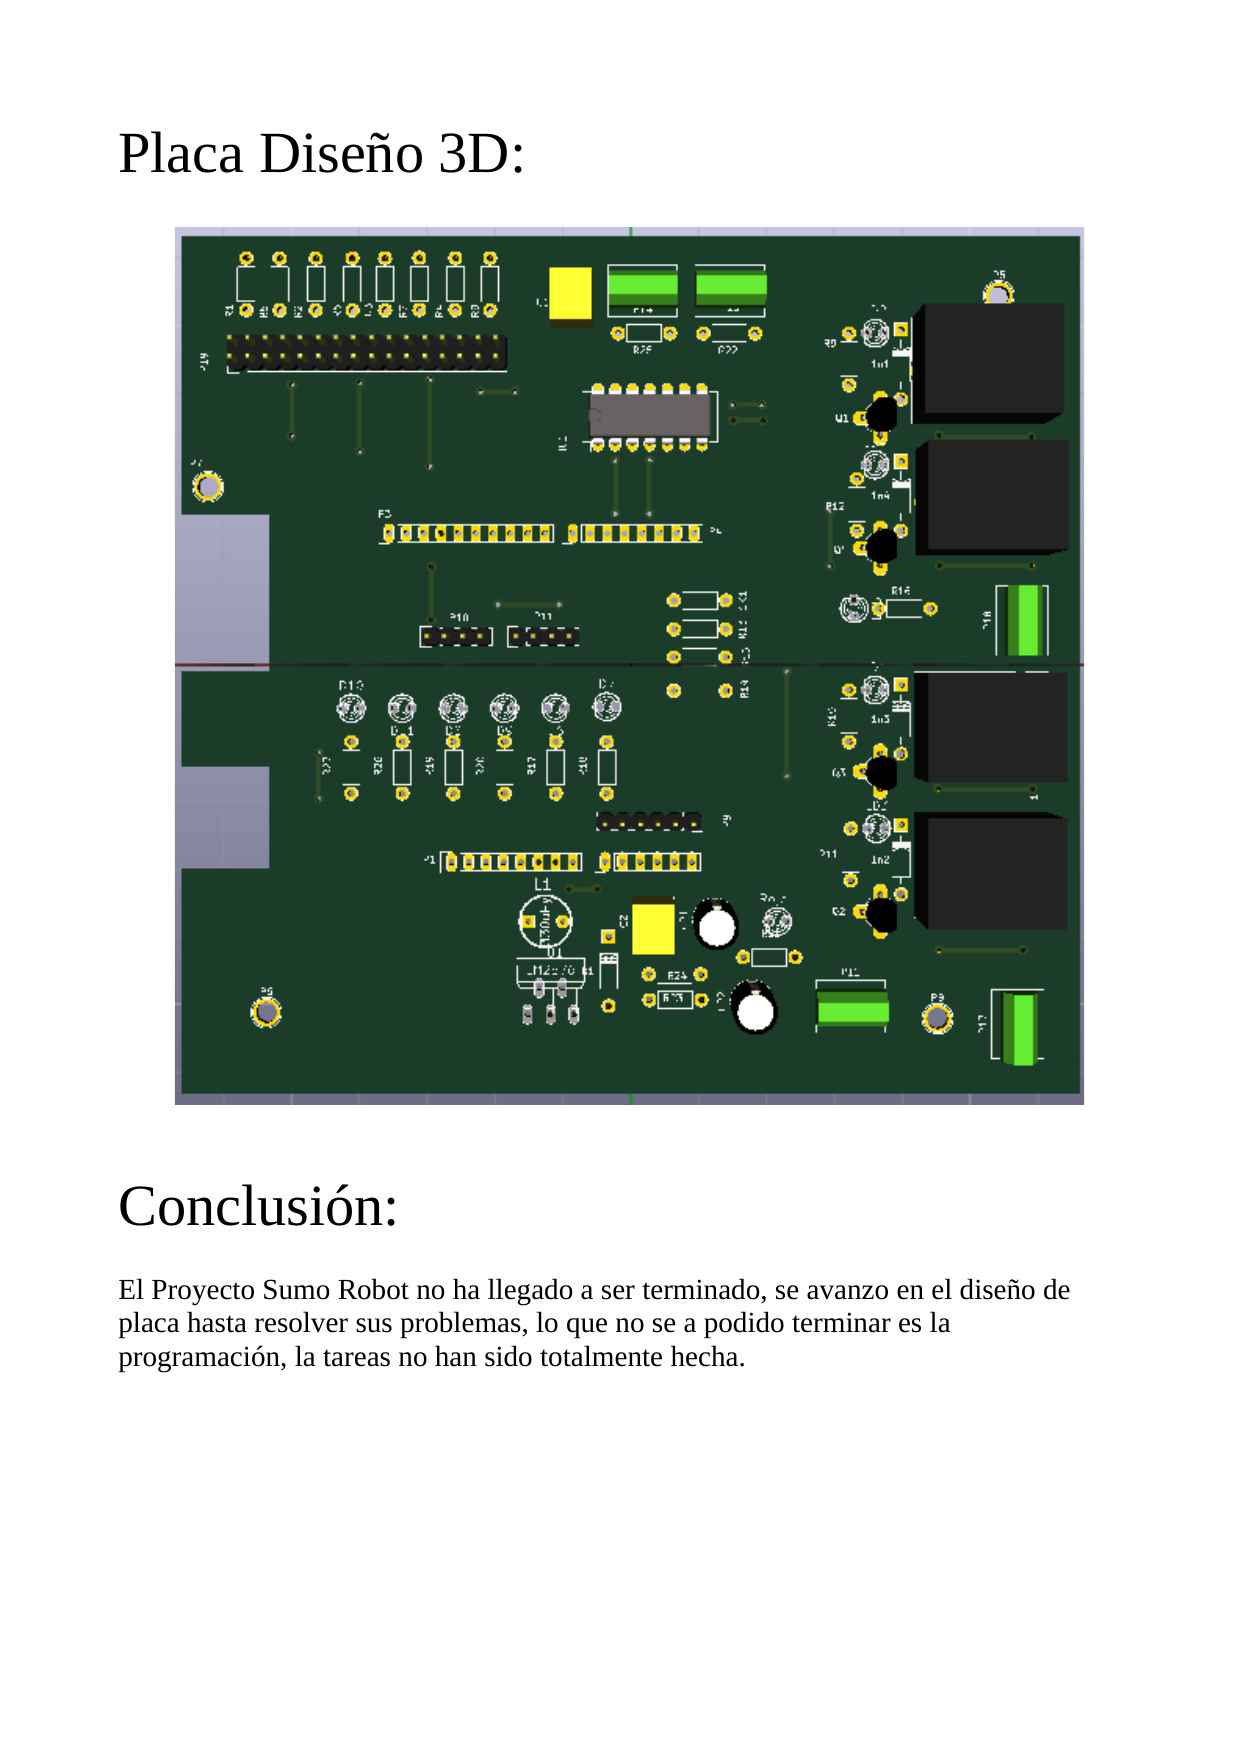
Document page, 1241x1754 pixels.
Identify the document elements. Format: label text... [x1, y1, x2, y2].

text Conclusión: [118, 1171, 1122, 1238]
text Placa Diseño 3D: [118, 118, 1122, 185]
picture [174, 227, 1085, 1105]
text El Proyecto Sumo Robot no ha llegado a ser terminado, se avanzo en el diseño de placa hasta resolver sus problemas, lo que no se a podido terminar es la programación, la tareas no han sido totalmente hecha. [118, 1272, 1122, 1372]
